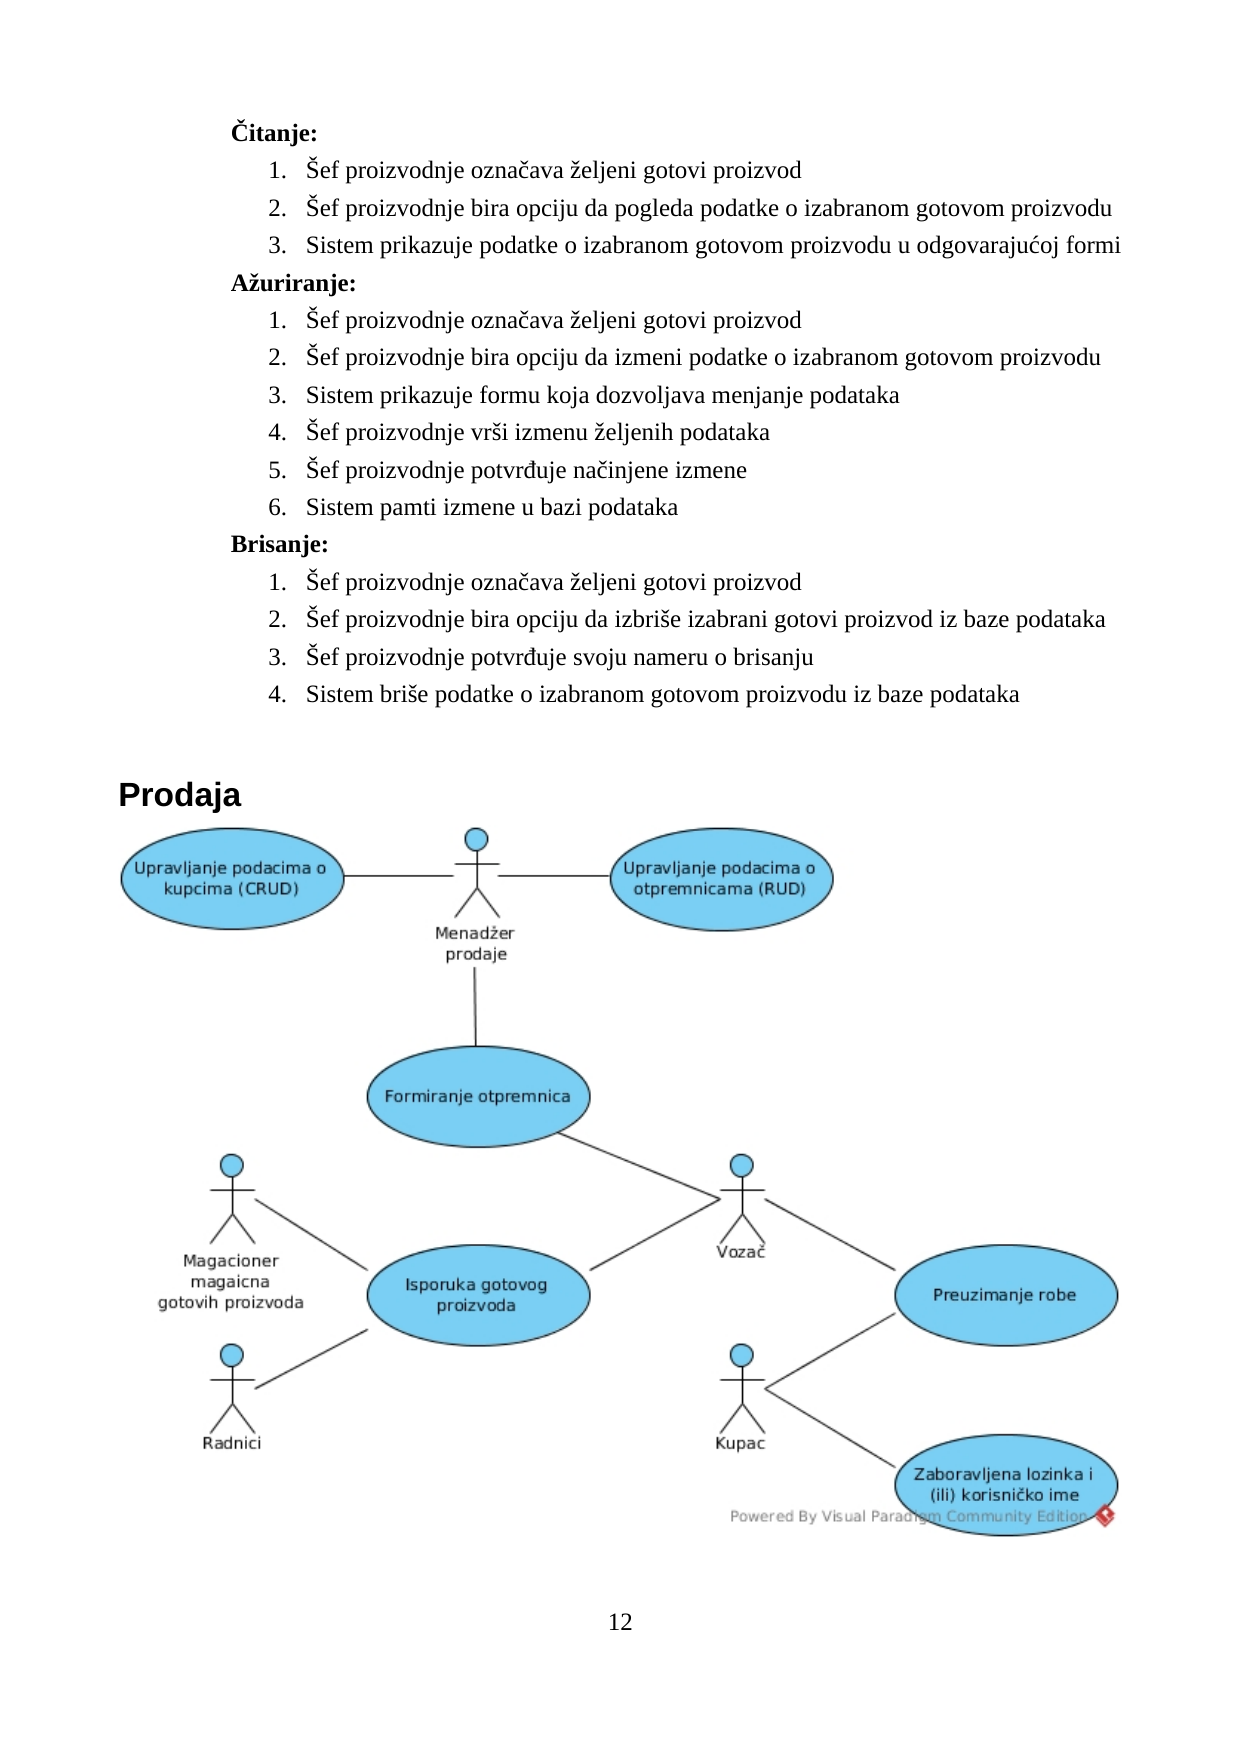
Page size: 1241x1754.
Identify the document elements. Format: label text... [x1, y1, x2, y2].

list Ažuriranje: [231, 268, 1122, 296]
list Šef proizvodnje bira opciju da pogleda podatke o izabranom gotovom proizvodu [268, 193, 1122, 222]
list Šef proizvodnje označava željeni gotovi proizvod [268, 305, 1122, 334]
list Sistem prikazuje podatke o izabranom gotovom proizvodu u odgovarajućoj formi [268, 230, 1122, 259]
list Sistem pamti izmene u bazi podataka [268, 492, 1122, 521]
list Sistem briše podatke o izabranom gotovom proizvodu iz baze podataka [268, 679, 1122, 708]
subtitle Prodaja [118, 775, 1122, 813]
list Brisanje: [231, 529, 1122, 558]
list Šef proizvodnje potvrđuje svoju nameru o brisanju [268, 642, 1122, 670]
list Čitanje: [231, 118, 1122, 147]
list Šef proizvodnje bira opciju da izmeni podatke o izabranom gotovom proizvodu [268, 342, 1122, 371]
list Šef proizvodnje označava željeni gotovi proizvod [268, 567, 1122, 596]
list Šef proizvodnje bira opciju da izbriše izabrani gotovi proizvod iz baze podataka [268, 604, 1122, 633]
list Šef proizvodnje označava željeni gotovi proizvod [268, 156, 1122, 184]
list Sistem prikazuje formu koja dozvoljava menjanje podataka [268, 380, 1122, 409]
list Šef proizvodnje vrši izmenu željenih podataka [268, 417, 1122, 446]
list Šef proizvodnje potvrđuje načinjene izmene [268, 455, 1122, 483]
picture [118, 825, 1123, 1541]
